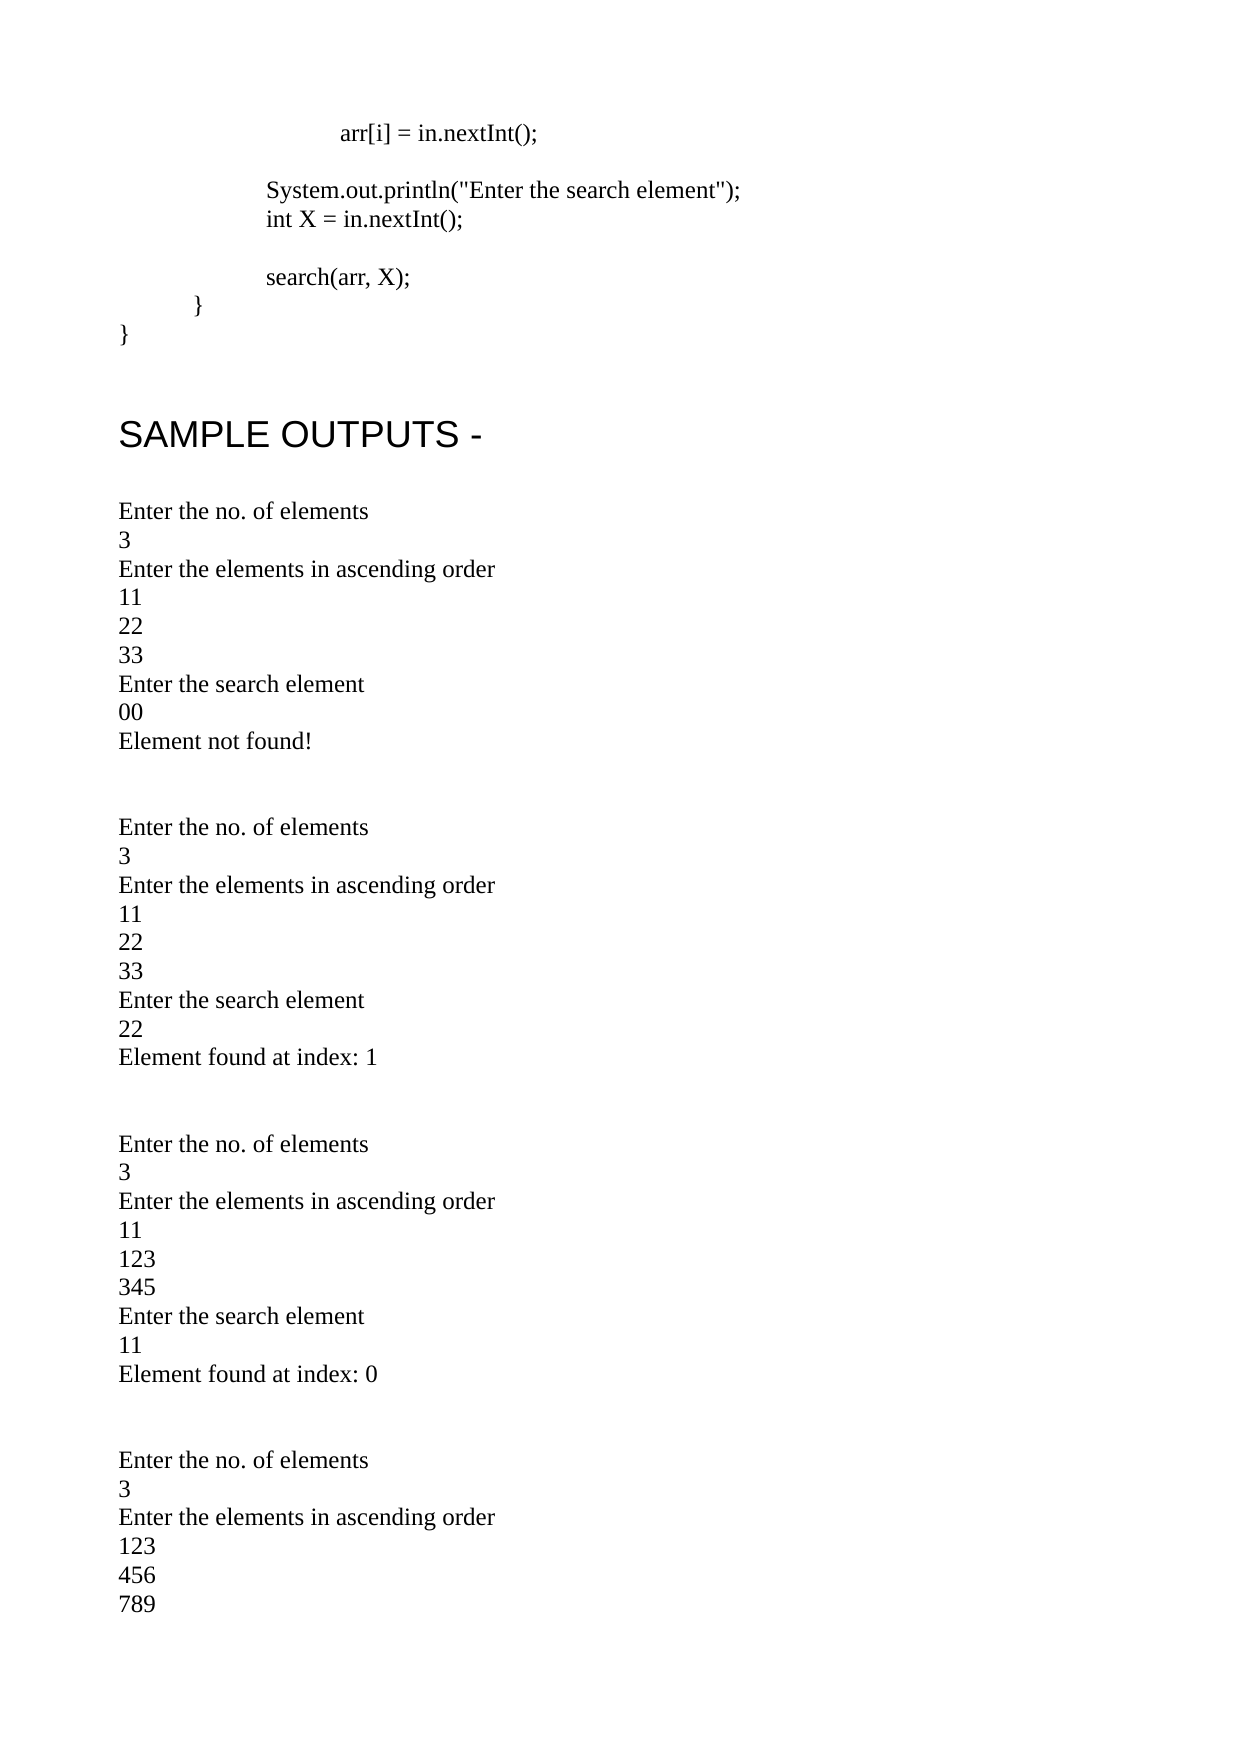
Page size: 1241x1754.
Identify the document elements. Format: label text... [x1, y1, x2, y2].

text 789 [118, 1589, 1122, 1617]
text 11 [118, 582, 1122, 611]
text 00 [118, 697, 1122, 726]
text 22 [118, 1014, 1122, 1042]
text Enter the search element [118, 669, 1122, 697]
text Enter the elements in ascending order [118, 1186, 1122, 1215]
text Enter the no. of elements [118, 1129, 1122, 1157]
text 3 [118, 525, 1122, 554]
text 22 [118, 611, 1122, 640]
text } [118, 291, 1122, 319]
text Enter the search element [118, 985, 1122, 1014]
text 123 [118, 1531, 1122, 1560]
text System.out.println("Enter the search element"); [118, 176, 1122, 204]
text Enter the no. of elements [118, 1445, 1122, 1474]
text 3 [118, 1157, 1122, 1186]
text Enter the elements in ascending order [118, 870, 1122, 899]
text 33 [118, 640, 1122, 669]
text 3 [118, 1474, 1122, 1502]
text 3 [118, 841, 1122, 870]
text 456 [118, 1560, 1122, 1589]
text Element found at index: 0 [118, 1359, 1122, 1387]
text arr[i] = in.nextInt(); [118, 118, 1122, 147]
text 11 [118, 1330, 1122, 1359]
subtitle SAMPLE OUTPUTS - [118, 412, 1122, 455]
text Enter the no. of elements [118, 812, 1122, 841]
text 22 [118, 927, 1122, 956]
text Element found at index: 1 [118, 1042, 1122, 1071]
text Enter the elements in ascending order [118, 554, 1122, 582]
text 123 [118, 1244, 1122, 1272]
text } [118, 319, 1122, 348]
text Enter the elements in ascending order [118, 1502, 1122, 1531]
text Enter the no. of elements [118, 496, 1122, 525]
text search(arr, X); [118, 262, 1122, 291]
text 11 [118, 899, 1122, 927]
text int X = in.nextInt(); [118, 204, 1122, 233]
text 345 [118, 1272, 1122, 1301]
text Element not found! [118, 726, 1122, 755]
text 33 [118, 956, 1122, 985]
text 11 [118, 1215, 1122, 1244]
text Enter the search element [118, 1301, 1122, 1330]
